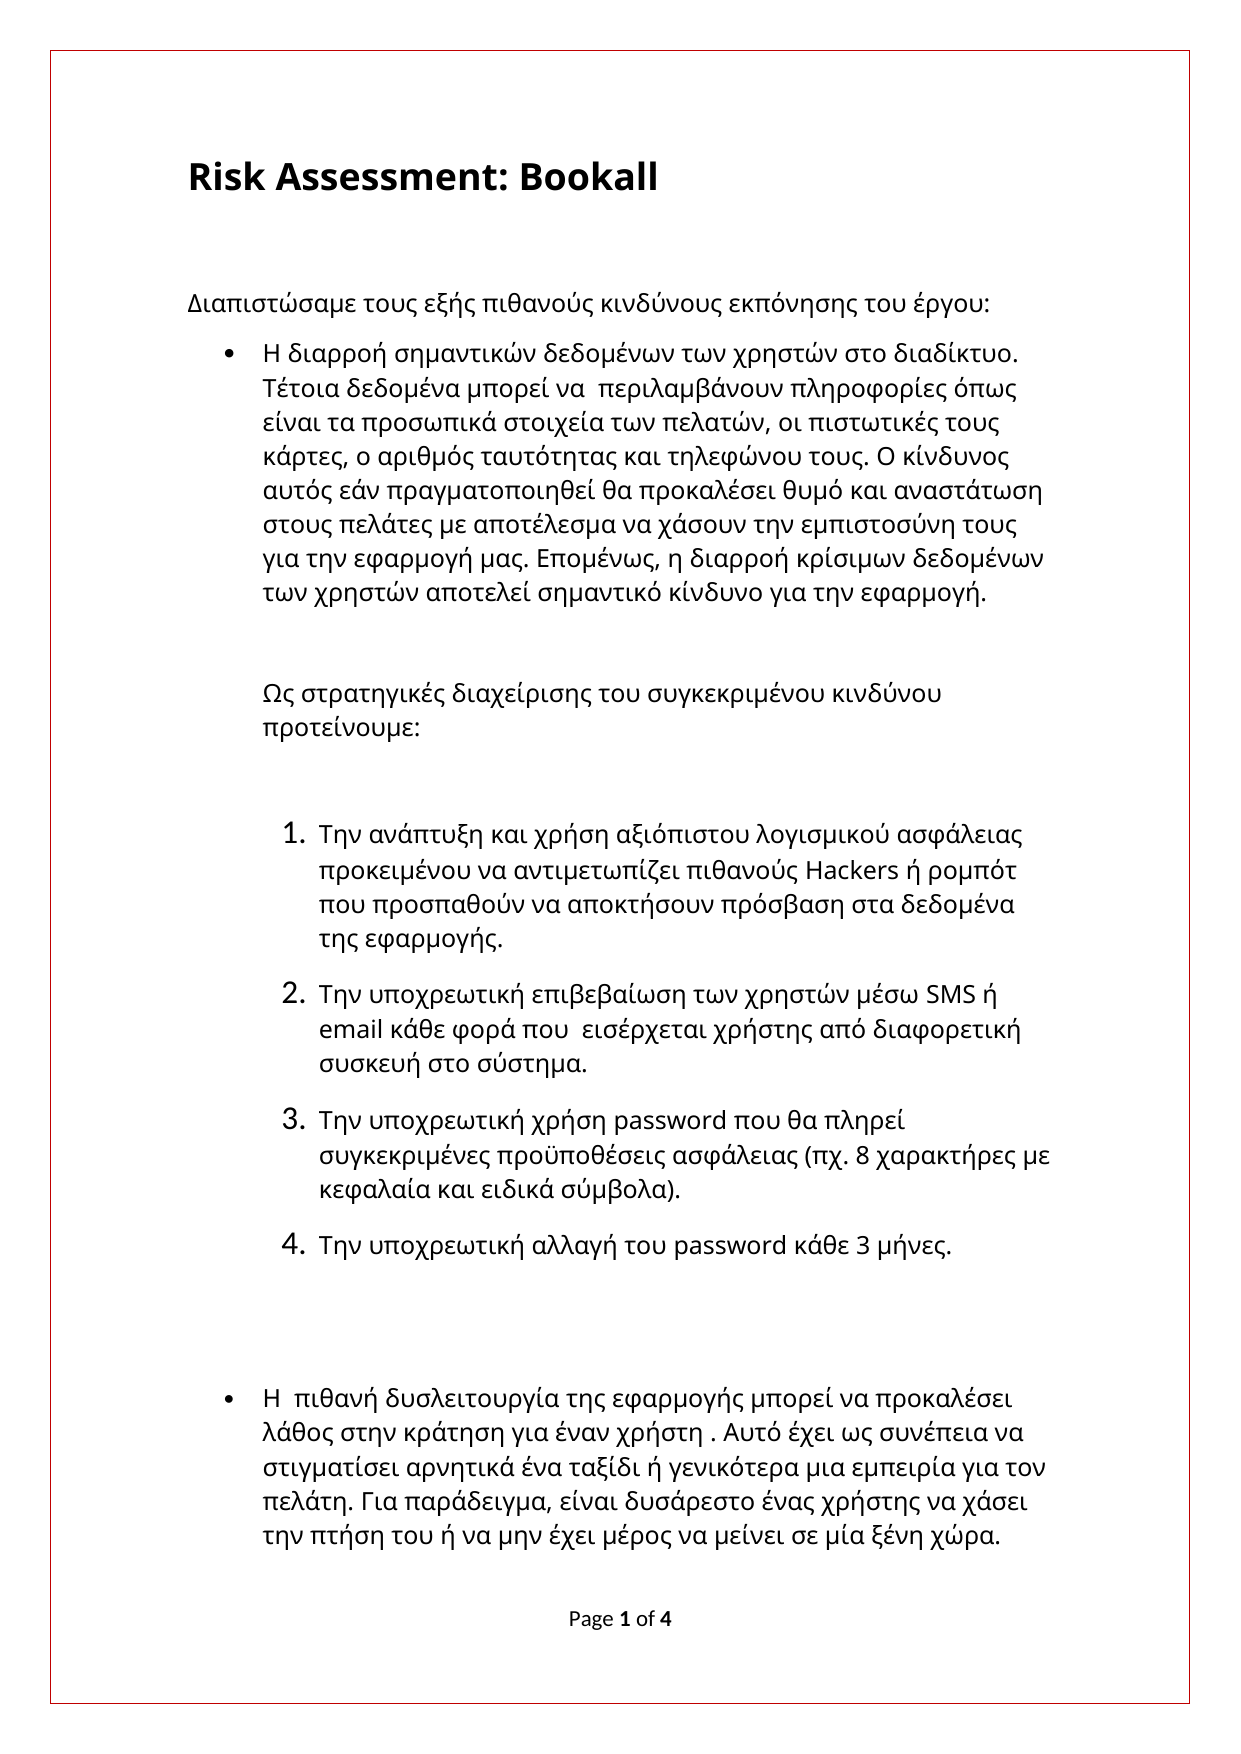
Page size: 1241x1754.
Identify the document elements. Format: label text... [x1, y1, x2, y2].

text Risk Assessment: Bookall [187, 150, 1053, 201]
list Την υποχρεωτική επιβεβαίωση των χρηστών μέσω SMS ή email κάθε φορά που εισέρχεται χρήστης από διαφορετική συσκευή στο σύστημα. [281, 971, 1053, 1080]
list Η πιθανή δυσλειτουργία της εφαρμογής μπορεί να προκαλέσει λάθος στην κράτηση για έναν χρήστη . Αυτό έχει ως συνέπεια να στιγματίσει αρνητικά ένα ταξίδι ή γενικότερα μια εμπειρία για τον πελάτη. Για παράδειγμα, είναι δυσάρεστο ένας χρήστης να χάσει την πτήση του ή να μην έχει μέρος να μείνει σε μία ξένη χώρα. [225, 1381, 1053, 1551]
list Την ανάπτυξη και χρήση αξιόπιστου λογισμικού ασφάλειας προκειμένου να αντιμετωπίζει πιθανούς Hackers ή ρομπότ που προσπαθούν να αποκτήσουν πρόσβαση στα δεδομένα της εφαρμογής. [281, 812, 1053, 954]
text Διαπιστώσαμε τους εξής πιθανούς κινδύνους εκπόνησης του έργου: [187, 285, 1053, 319]
list Η διαρροή σημαντικών δεδομένων των χρηστών στο διαδίκτυο. Τέτοια δεδομένα μπορεί να περιλαμβάνουν πληροφορίες όπως είναι τα προσωπικά στοιχεία των πελατών, οι πιστωτικές τους κάρτες, ο αριθμός ταυτότητας και τηλεφώνου τους. Ο κίνδυνος αυτός εάν πραγματοποιηθεί θα προκαλέσει θυμό και αναστάτωση στους πελάτες με αποτέλεσμα να χάσουν την εμπιστοσύνη τους για την εφαρμογή μας. Επομένως, η διαρροή κρίσιμων δεδομένων των χρηστών αποτελεί σημαντικό κίνδυνο για την εφαρμογή. [225, 336, 1053, 609]
list Ως στρατηγικές διαχείρισης του συγκεκριμένου κινδύνου προτείνουμε: [262, 676, 1053, 744]
list Την υποχρεωτική χρήση password που θα πληρεί συγκεκριμένες προϋποθέσεις ασφάλειας (πχ. 8 χαρακτήρες με κεφαλαία και ειδικά σύμβολα). [281, 1097, 1053, 1206]
list Την υποχρεωτική αλλαγή του password κάθε 3 μήνες. [281, 1222, 1053, 1263]
